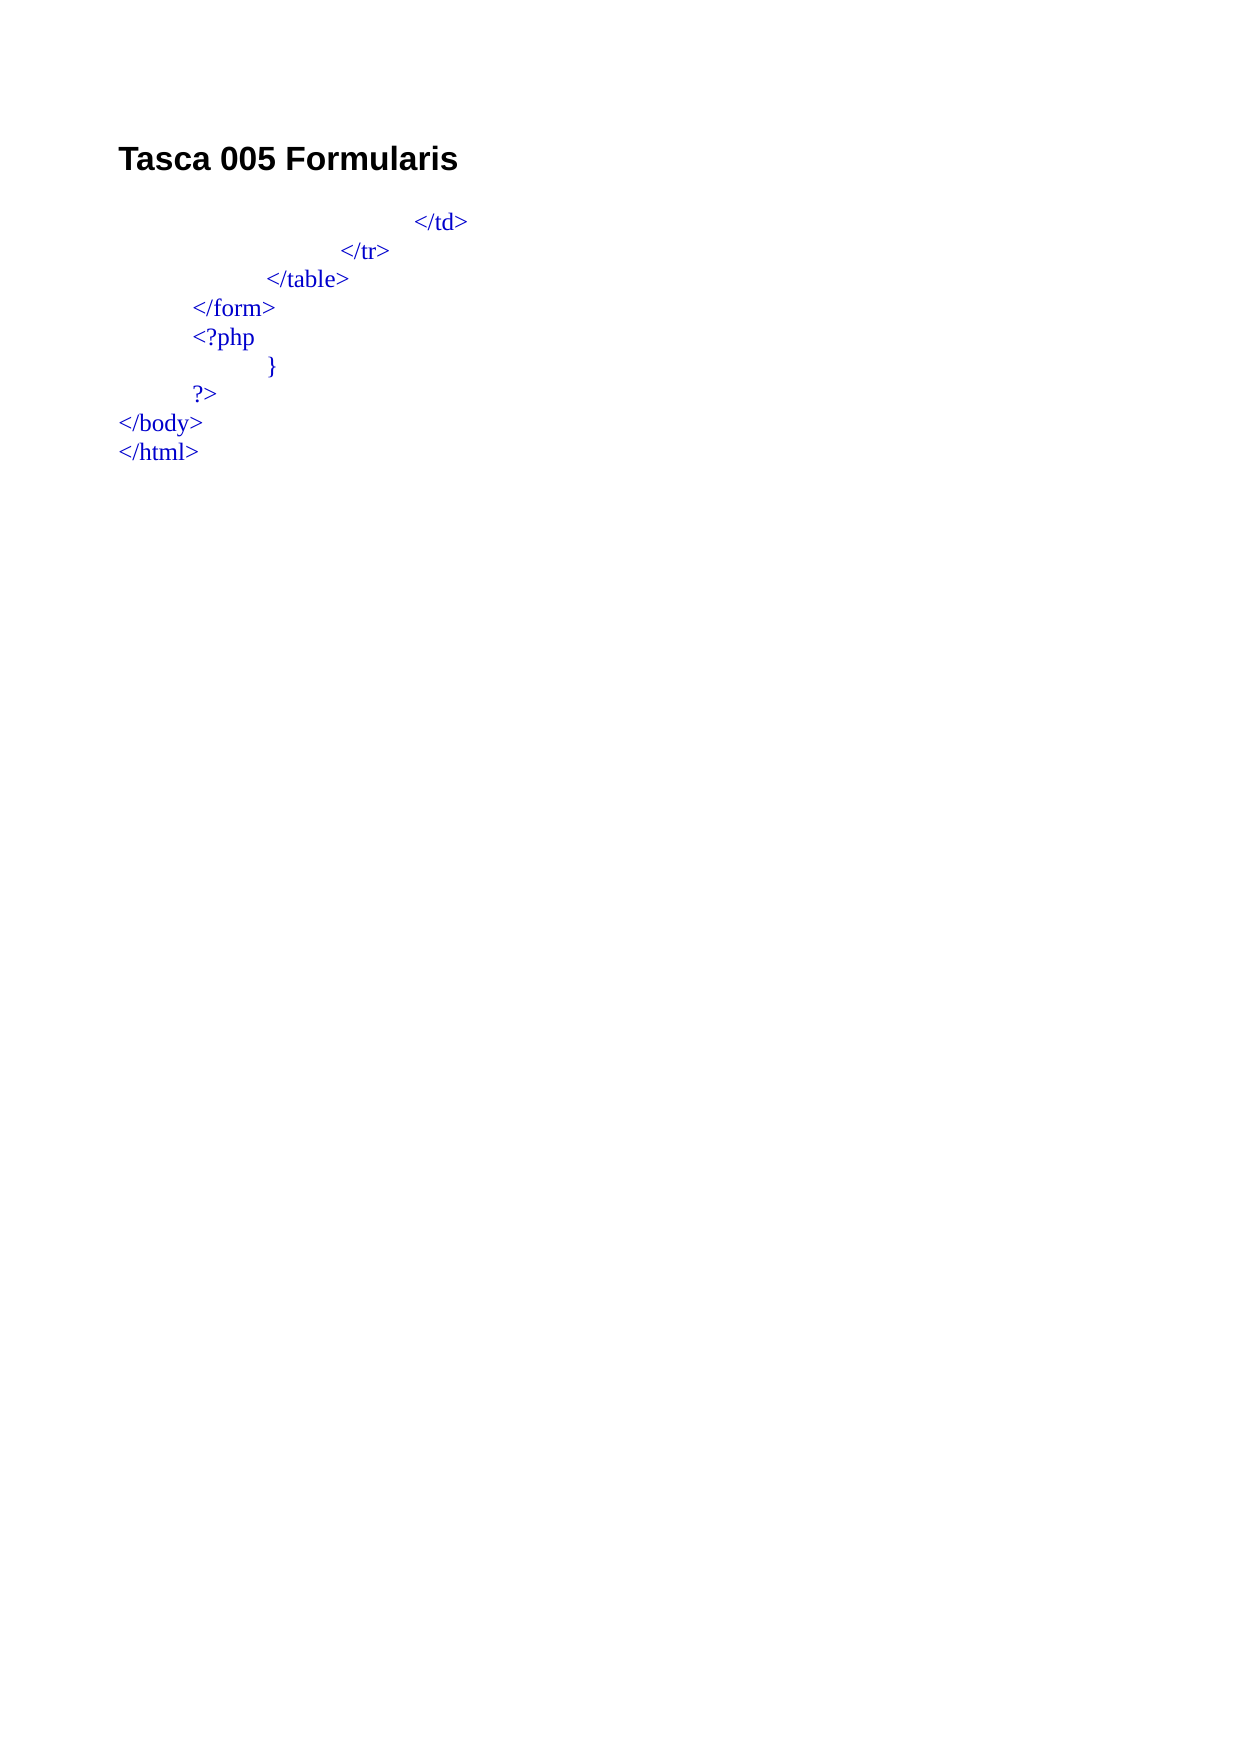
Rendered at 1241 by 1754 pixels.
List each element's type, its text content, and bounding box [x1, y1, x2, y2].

text } [118, 351, 1122, 379]
text </tr> [118, 236, 1122, 264]
text </html> [118, 437, 1122, 466]
text </body> [118, 408, 1122, 437]
text </td> [118, 207, 1122, 236]
text ?> [118, 379, 1122, 408]
text </table> [118, 264, 1122, 293]
text <?php [118, 322, 1122, 351]
text </form> [118, 293, 1122, 322]
